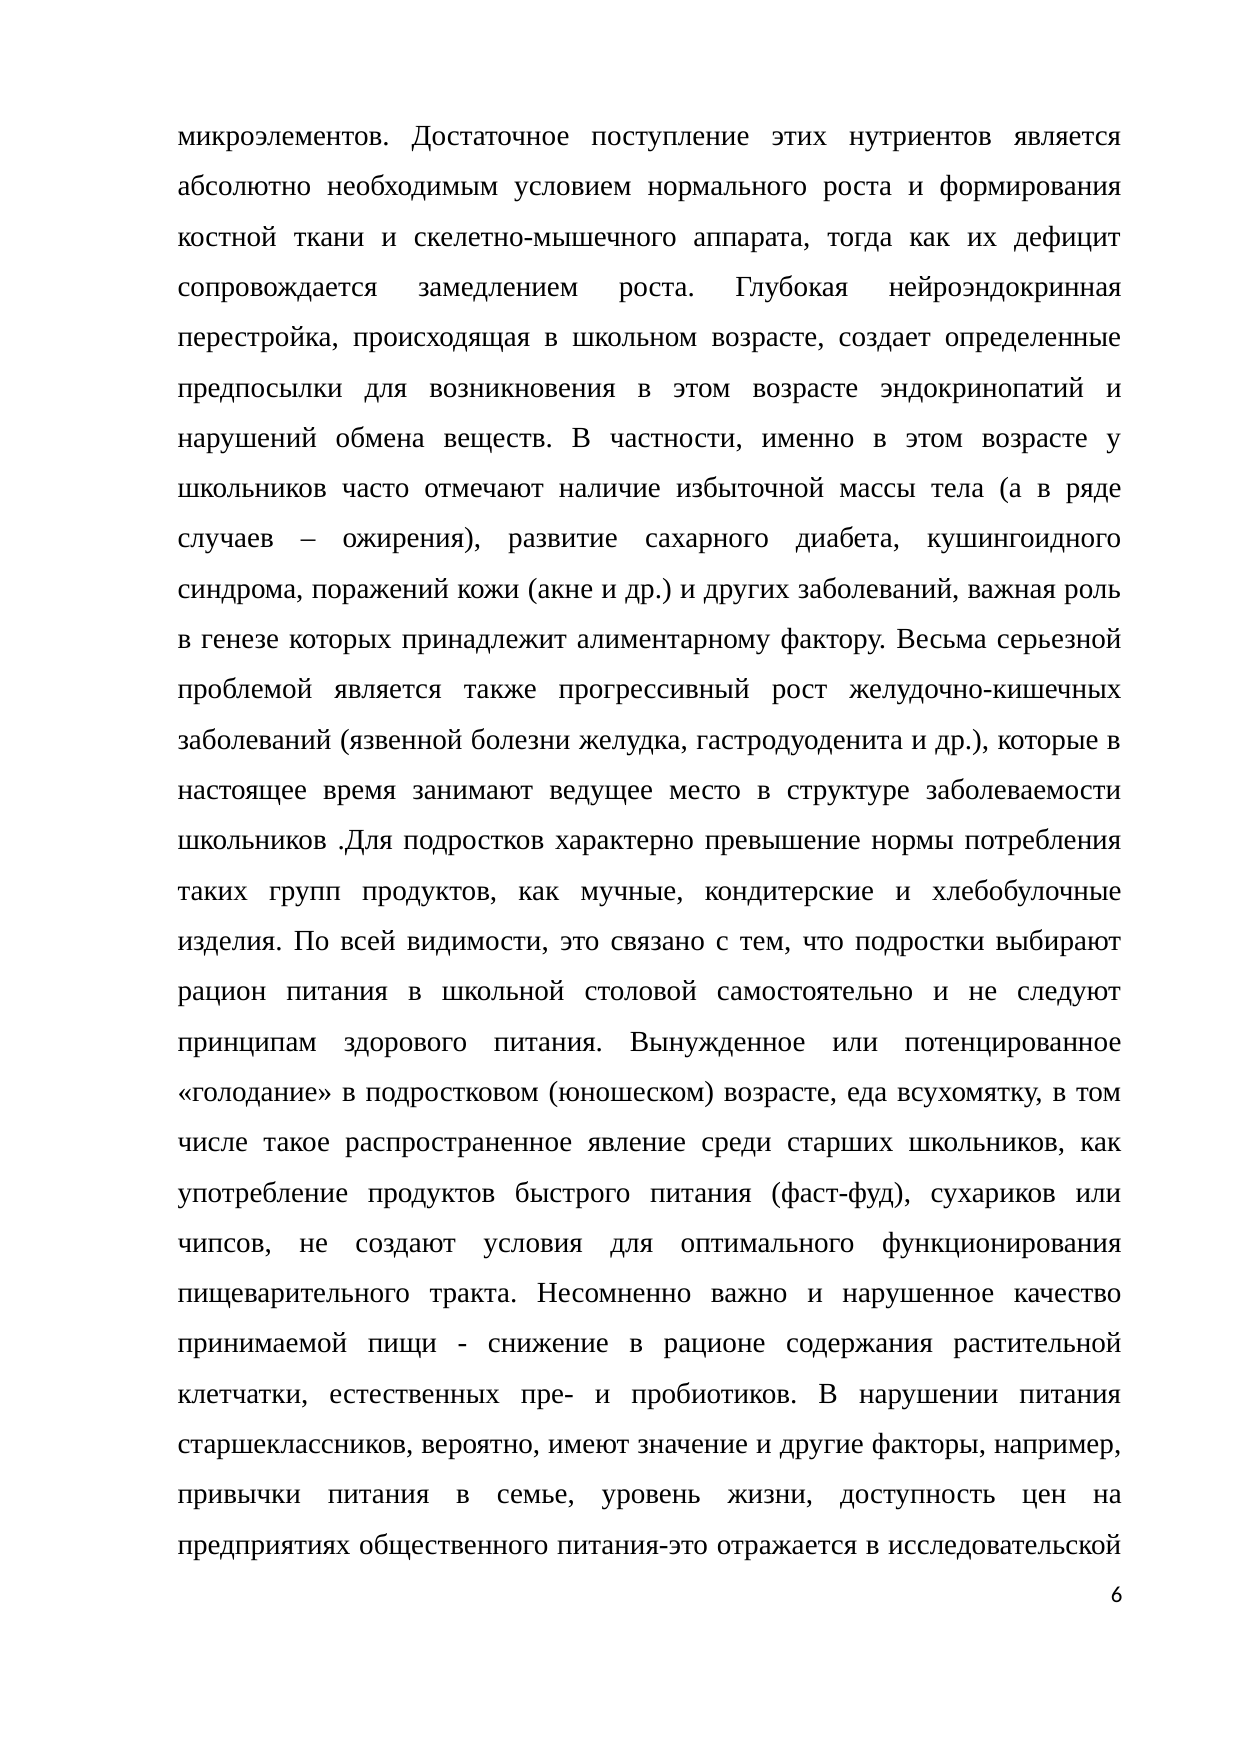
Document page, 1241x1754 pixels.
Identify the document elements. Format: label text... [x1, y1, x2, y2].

text микроэлементов. Достаточное поступление этих нутриентов является абсолютно необходимым условием нормального роста и формирования костной ткани и скелетно-мышечного аппарата, тогда как их дефицит сопровождается замедлением роста. Глубокая нейроэндокринная перестройка, происходящая в школьном возрасте, создает определенные предпосылки для возникновения в этом возрасте эндокринопатий и нарушений обмена веществ. В частности, именно в этом возрасте у школьников часто отмечают наличие избыточной массы тела (а в ряде случаев – ожирения), развитие сахарного диабета, кушингоидного синдрома, поражений кожи (акне и др.) и других заболеваний, важная роль в генезе которых принадлежит алиментарному фактору. Весьма серьезной проблемой является также прогрессивный рост желудочно-кишечных заболеваний (язвенной болезни желудка, гастродуоденита и др.), которые в настоящее время занимают ведущее место в структуре заболеваемости школьников .Для подростков характерно превышение нормы потребления таких групп продуктов, как мучные, кондитерские и хлебобулочные изделия. По всей видимости, это связано с тем, что подростки выбирают рацион питания в школьной столовой самостоятельно и не следуют принципам здорового питания. Вынужденное или потенцированное «голодание» в подростковом (юношеском) возрасте, еда всухомятку, в том числе такое распространенное явление среди старших школьников, как употребление продуктов быстрого питания (фаст-фуд), сухариков или чипсов, не создают условия для оптимального функционирования пищеварительного тракта. Несомненно важно и нарушенное качество принимаемой пищи - снижение в рационе содержания растительной клетчатки, естественных пре- и пробиотиков. В нарушении питания старшеклассников, вероятно, имеют значение и другие факторы, например, привычки питания в семье, уровень жизни, доступность цен на предприятиях общественного питания-это отражается в исследовательской [177, 118, 1122, 1560]
